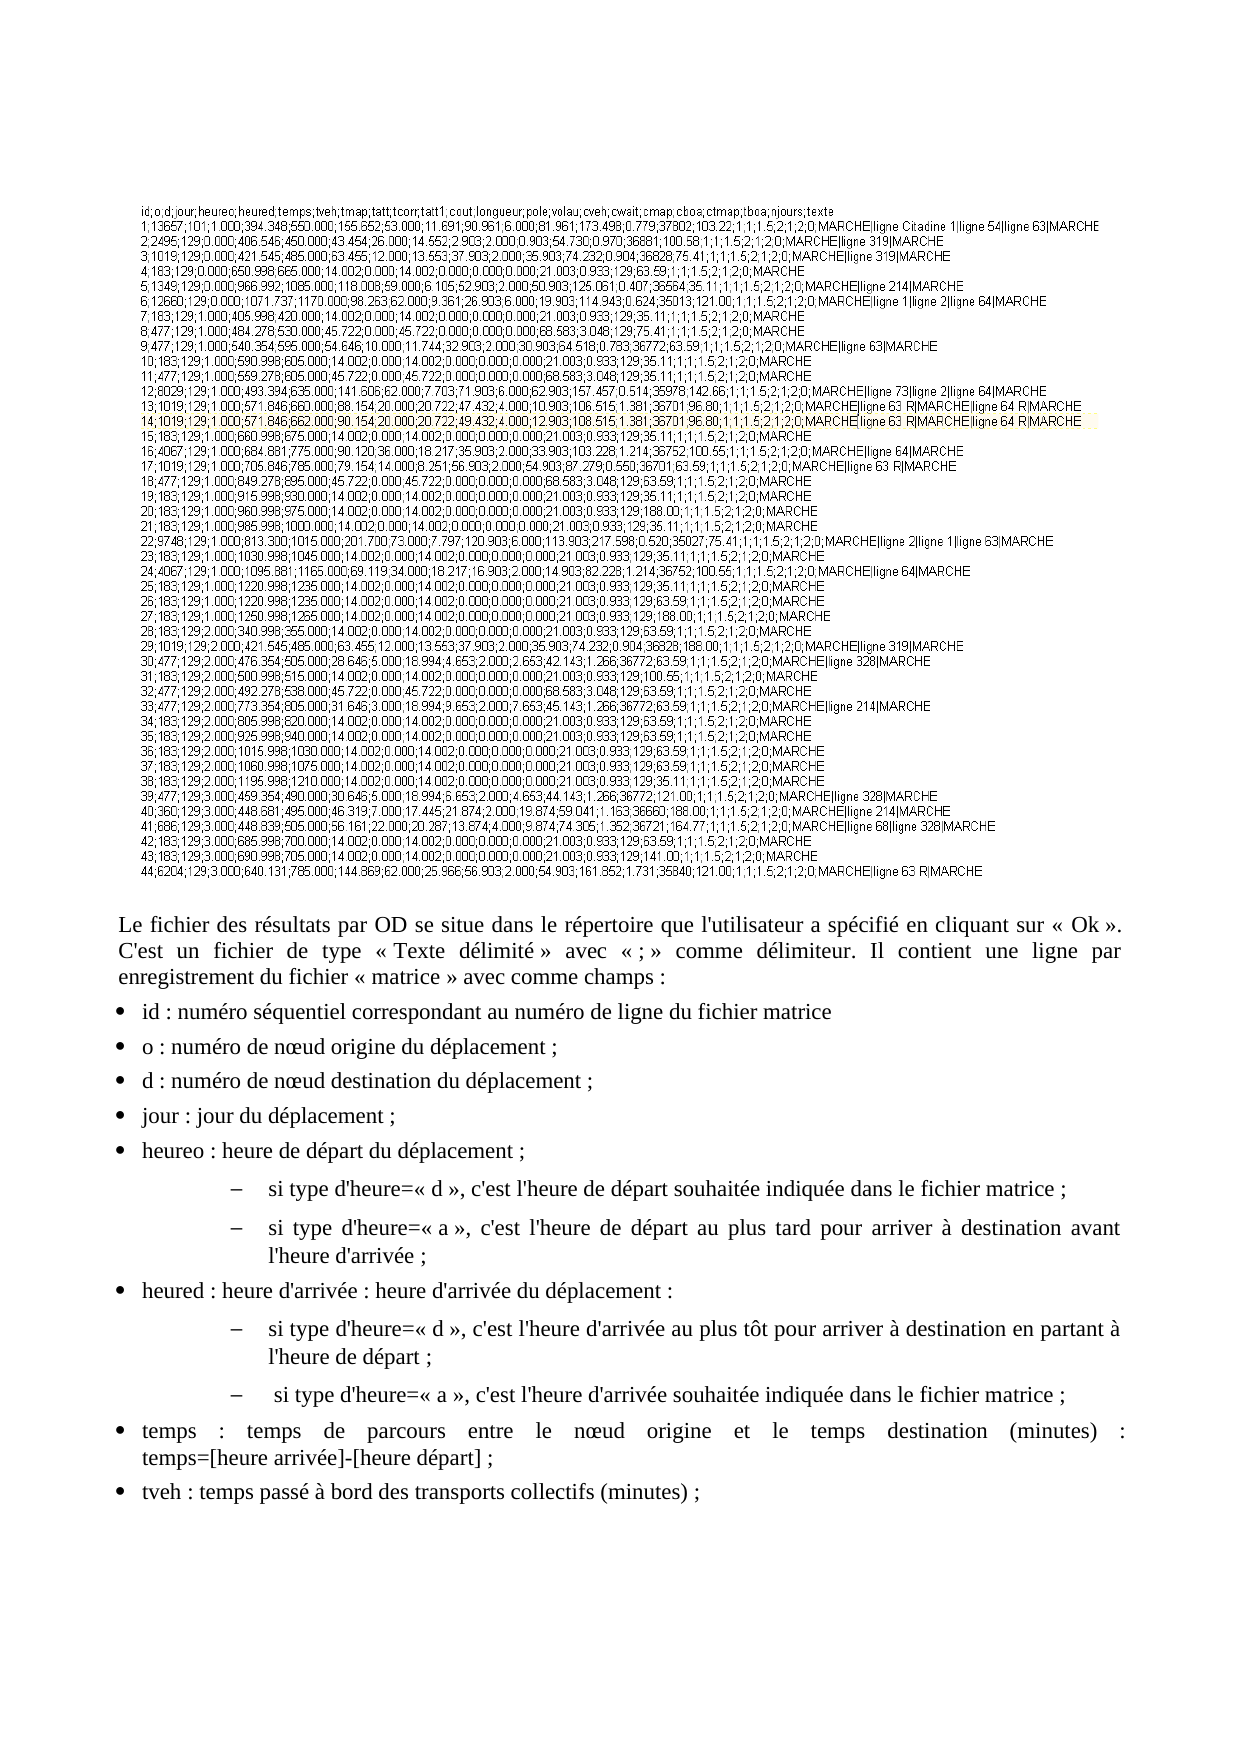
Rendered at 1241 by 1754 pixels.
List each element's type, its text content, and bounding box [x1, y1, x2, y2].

list si type d'heure=« d », c'est l'heure d'arrivée au plus tôt pour arriver à destination en partant à l'heure de départ ; [231, 1312, 1122, 1369]
picture [134, 203, 1099, 881]
list d : numéro de nœud destination du déplacement ; [116, 1067, 1127, 1094]
list jour : jour du déplacement ; [116, 1102, 1127, 1128]
list si type d'heure=« a », c'est l'heure d'arrivée souhaitée indiquée dans le fichier matrice ; [231, 1378, 1122, 1409]
list si type d'heure=« d », c'est l'heure de départ souhaitée indiquée dans le fichier matrice ; [231, 1171, 1122, 1203]
text Le fichier des résultats par OD se situe dans le répertoire que l'utilisateur a spécifié en cliquant sur « Ok ». C'est un fichier de type « Texte délimité » avec « ; » comme délimiteur. Il contient une ligne par enregistrement du fichier « matrice » avec comme champs : [118, 911, 1122, 990]
list temps : temps de parcours entre le nœud origine et le temps destination (minutes) : temps=[heure arrivée]-[heure départ] ; [116, 1417, 1127, 1470]
list heured : heure d'arrivée : heure d'arrivée du déplacement : [116, 1277, 1127, 1303]
list si type d'heure=« a », c'est l'heure de départ au plus tard pour arriver à destination avant l'heure d'arrivée ; [231, 1211, 1122, 1269]
list heureo : heure de départ du déplacement ; [116, 1137, 1127, 1163]
list id : numéro séquentiel correspondant au numéro de ligne du fichier matrice [116, 998, 1127, 1024]
list tveh : temps passé à bord des transports collectifs (minutes) ; [116, 1478, 1127, 1504]
list o : numéro de nœud origine du déplacement ; [116, 1033, 1127, 1059]
